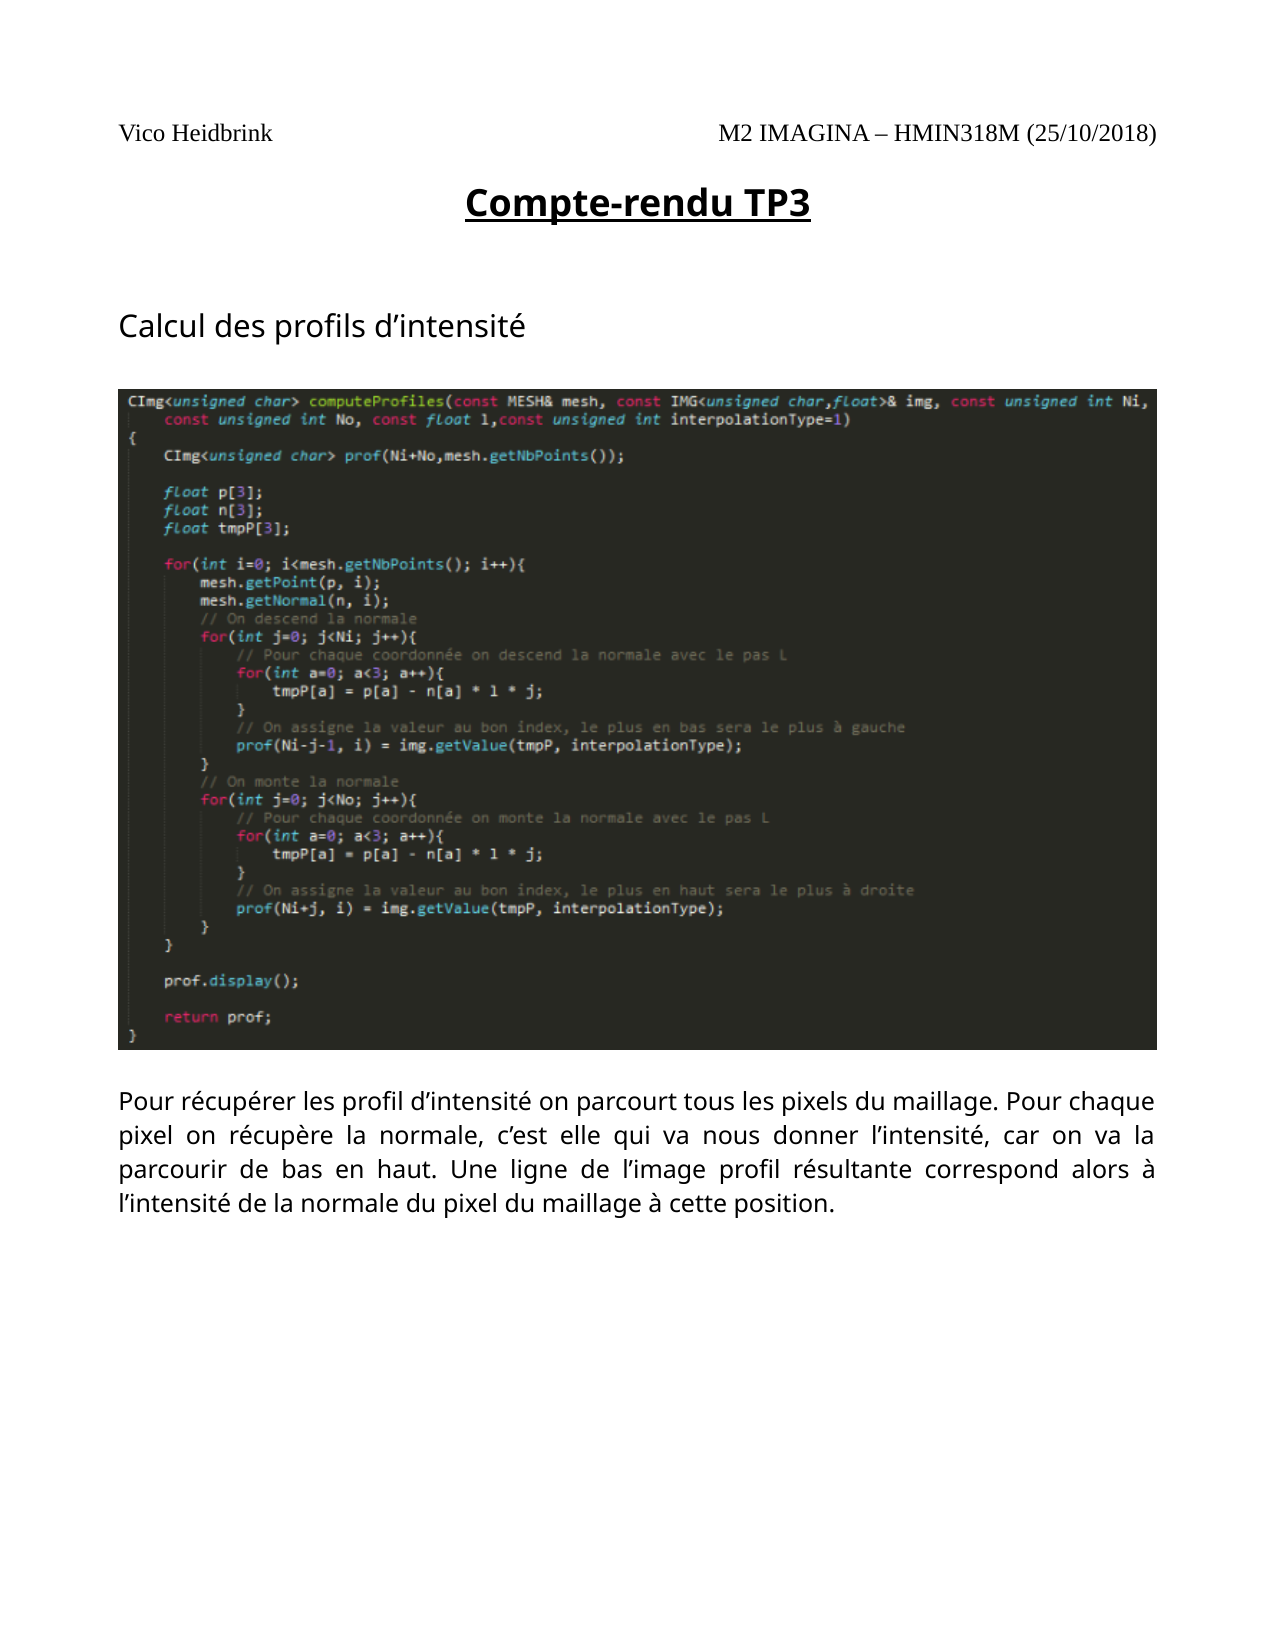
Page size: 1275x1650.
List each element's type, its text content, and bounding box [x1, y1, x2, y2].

picture [118, 389, 1157, 1050]
text Compte-rendu TP3 [118, 176, 1157, 227]
text Calcul des profils d’intensité [118, 304, 1157, 347]
text Pour récupérer les profil d’intensité on parcourt tous les pixels du maillage. Pour chaque pixel on récupère la normale, c’est elle qui va nous donner l’intensité, car on va la parcourir de bas en haut. Une ligne de l’image profil résultante correspond alors à l’intensité de la normale du pixel du maillage à cette position. [118, 1083, 1157, 1219]
